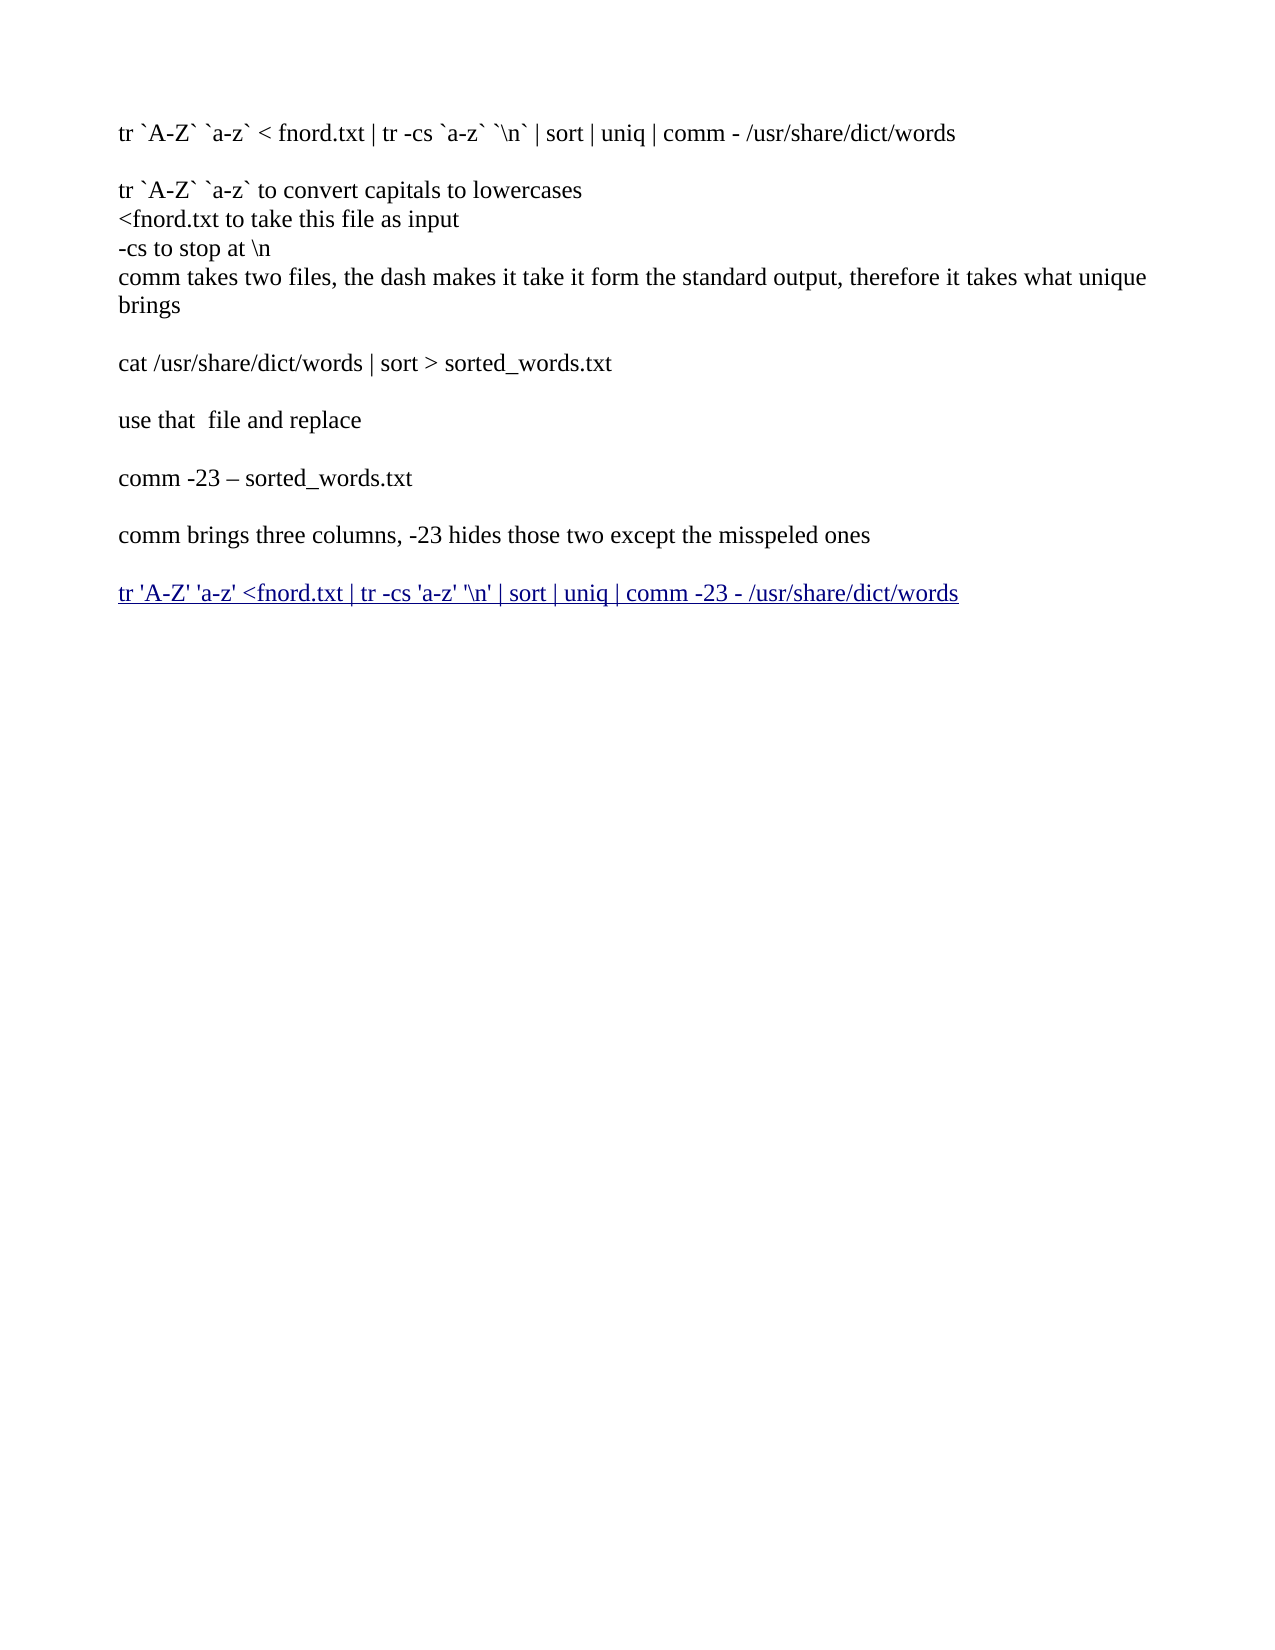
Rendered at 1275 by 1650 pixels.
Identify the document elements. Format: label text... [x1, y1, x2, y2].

text tr `A-Z` `a-z` < fnord.txt | tr -cs `a-z` `\n` | sort | uniq | comm - /usr/share/dict/words [118, 118, 1157, 147]
text cat /usr/share/dict/words | sort > sorted_words.txt [118, 348, 1157, 377]
text comm brings three columns, -23 hides those two except the misspeled ones [118, 521, 1157, 549]
text comm takes two files, the dash makes it take it form the standard output, therefore it takes what unique brings [118, 262, 1157, 319]
text tr `A-Z` `a-z` to convert capitals to lowercases [118, 176, 1157, 204]
text <fnord.txt to take this file as input [118, 204, 1157, 233]
text use that file and replace [118, 406, 1157, 434]
text tr 'A-Z' 'a-z' <fnord.txt | tr -cs 'a-z' '\n' | sort | uniq | comm -23 - /usr/share/dict/words [118, 578, 1157, 607]
text comm -23 – sorted_words.txt [118, 463, 1157, 492]
text -cs to stop at \n [118, 233, 1157, 262]
